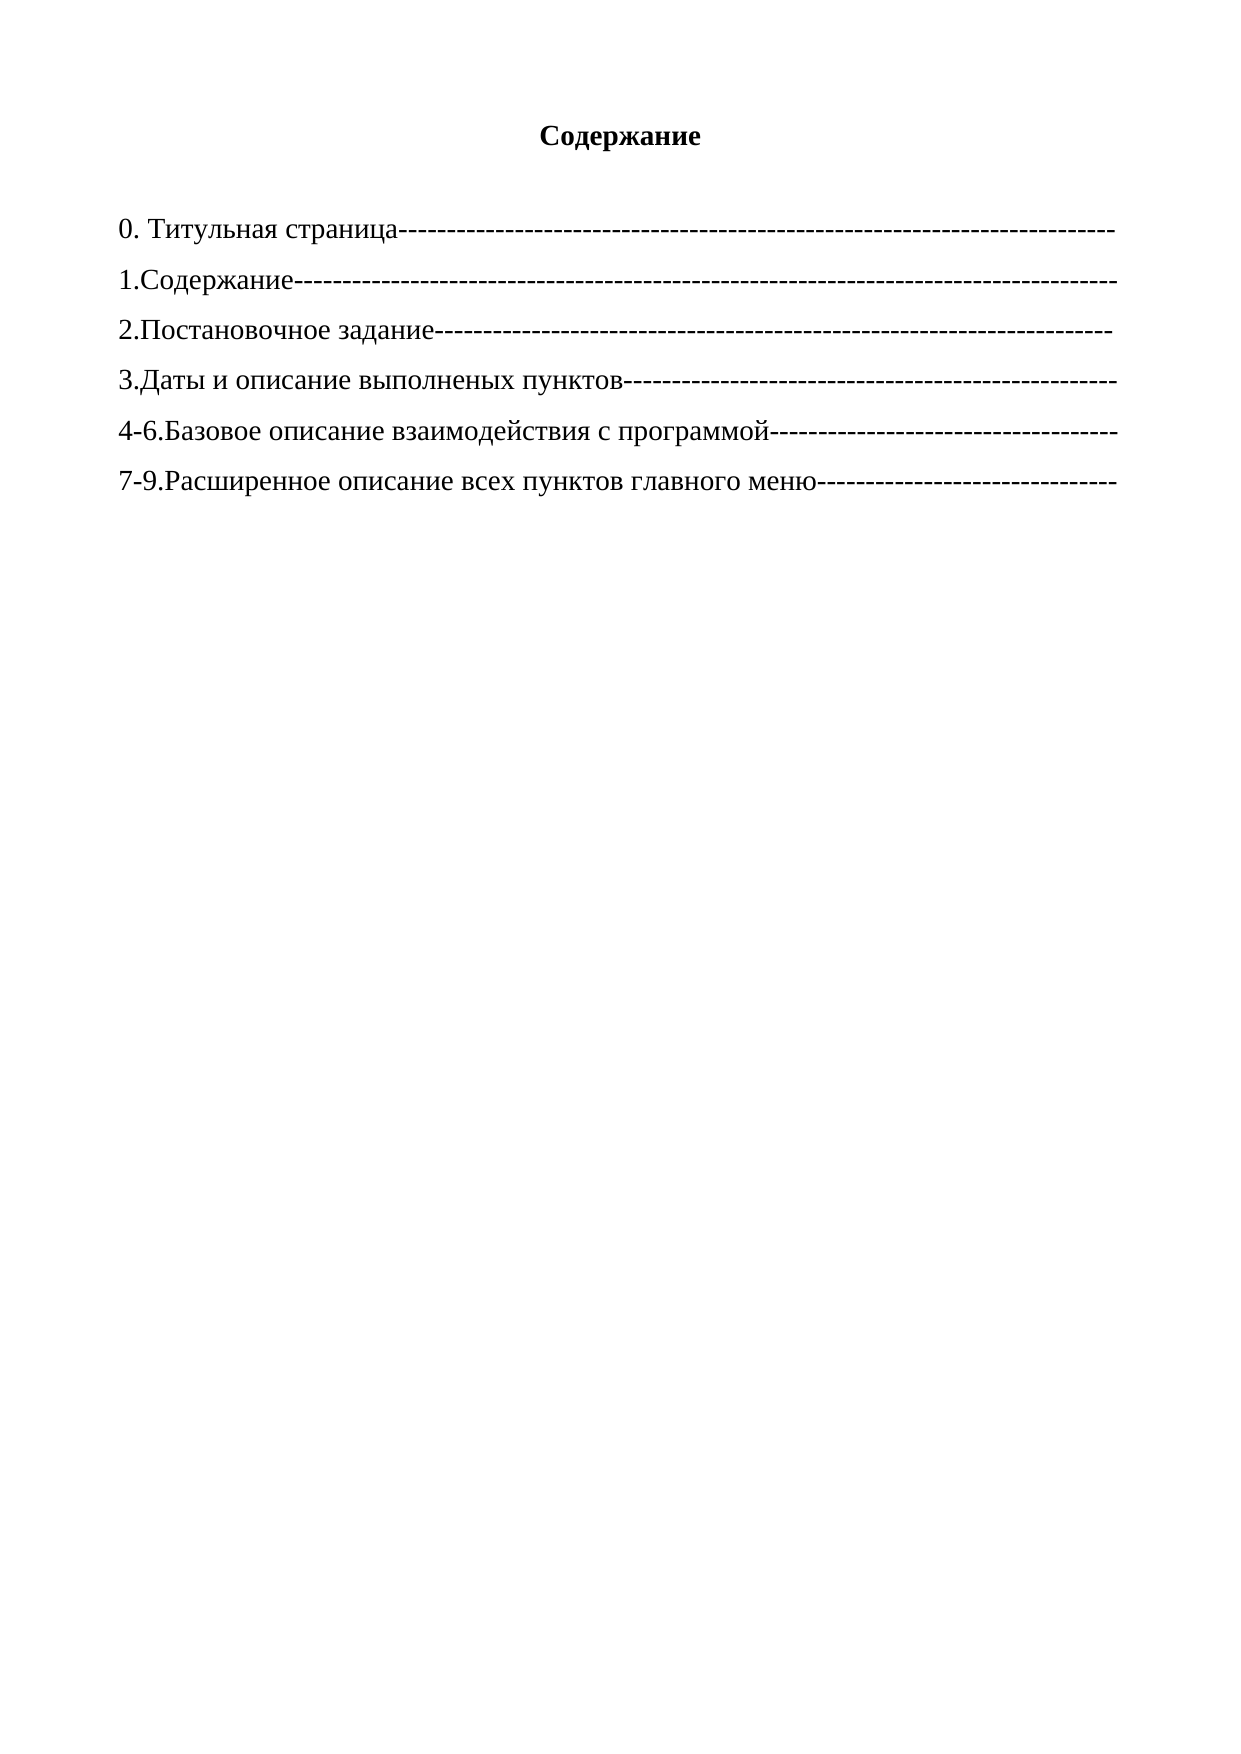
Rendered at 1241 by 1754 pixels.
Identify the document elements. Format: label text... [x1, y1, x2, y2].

text 4-6.Базовое описание взаимодействия с программой------------------------------------ [118, 413, 1122, 446]
text 0. Титульная страница-------------------------------------------------------------------------- [118, 212, 1122, 245]
text 1.Содержание------------------------------------------------------------------------------------- [118, 262, 1122, 295]
text 2.Постановочное задание---------------------------------------------------------------------- [118, 312, 1122, 346]
text 3.Даты и описание выполненых пунктов--------------------------------------------------- [118, 362, 1122, 396]
text 7-9.Расширенное описание всех пунктов главного меню------------------------------- [118, 463, 1122, 497]
text Содержание [118, 118, 1122, 152]
